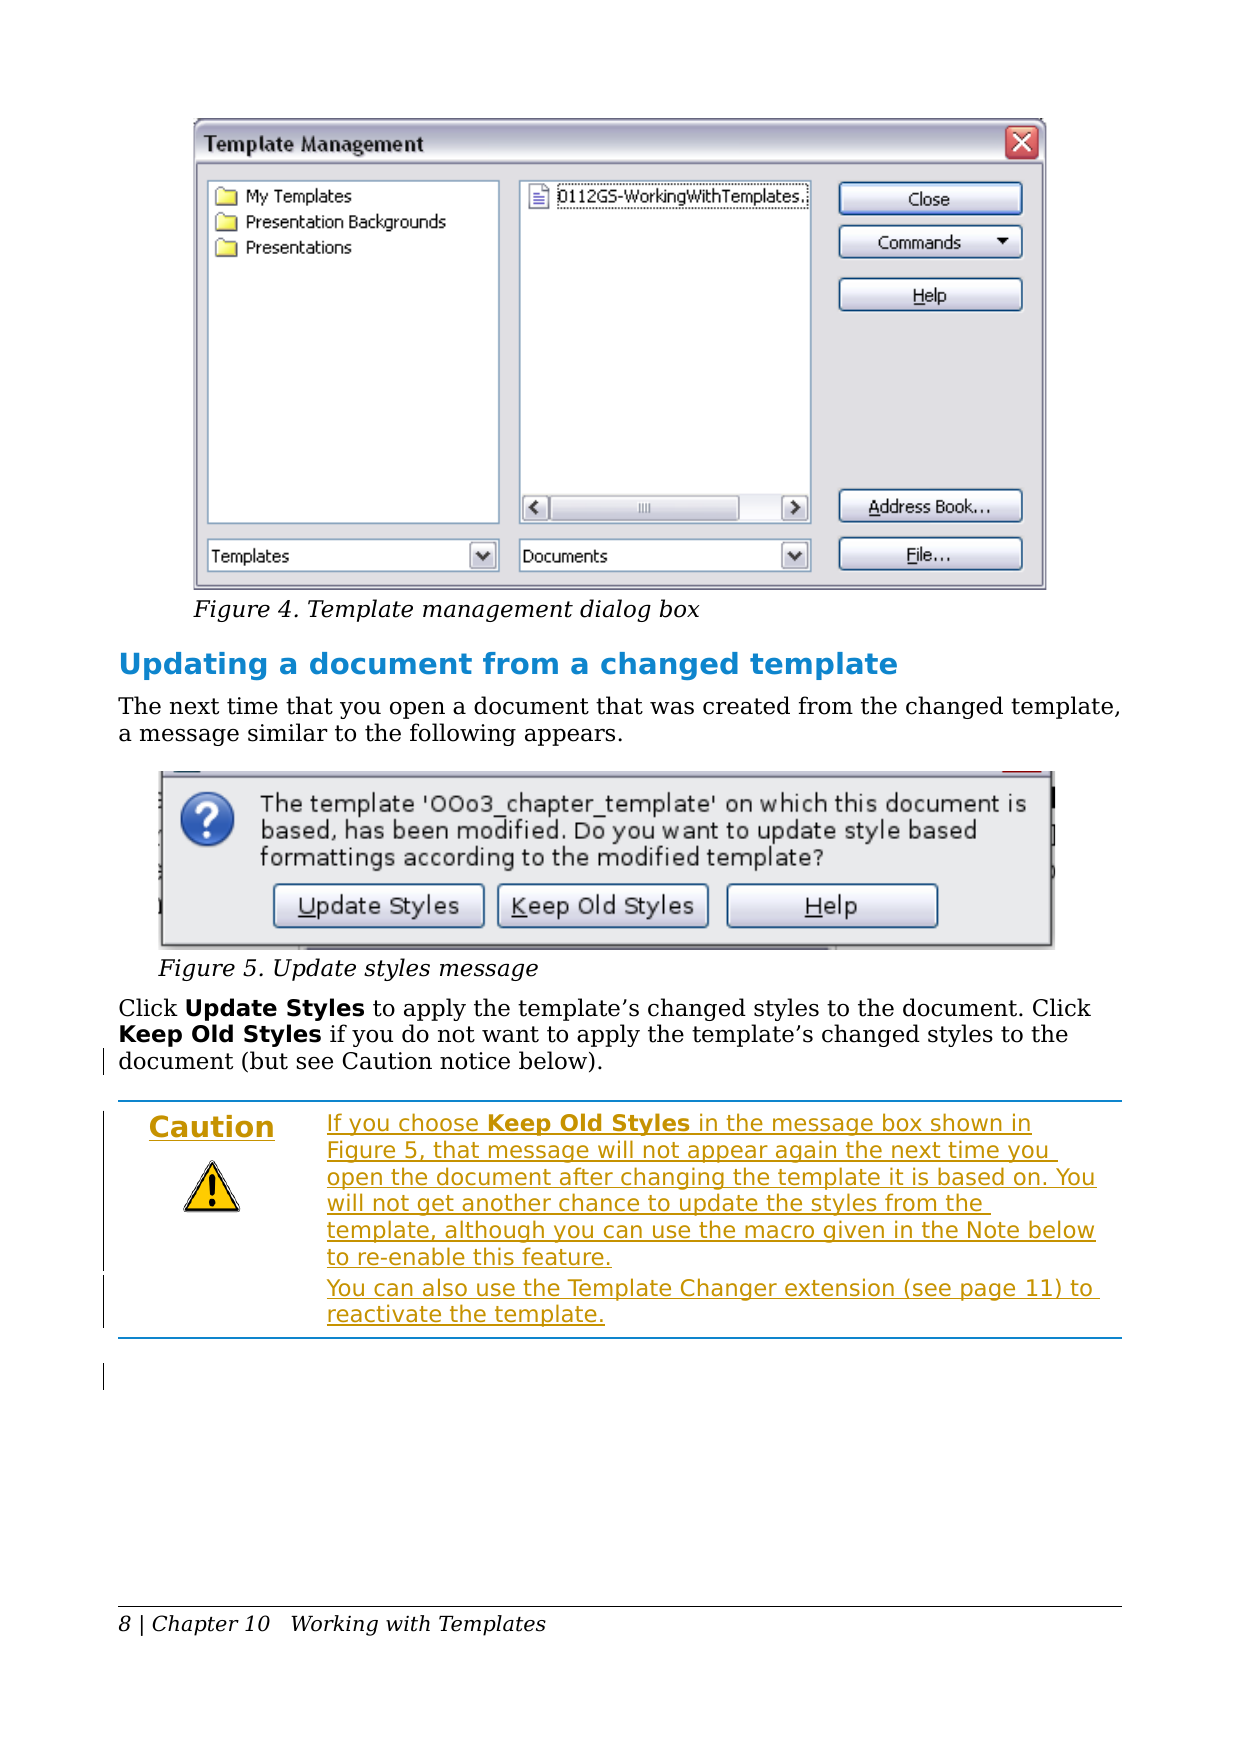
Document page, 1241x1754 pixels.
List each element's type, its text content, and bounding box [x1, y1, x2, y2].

picture [158, 771, 1055, 950]
table_header If you choose Keep Old Styles in the message box shown in Figure 5, that message will not appear again the next time you open the document after changing the template it is based on. You will not get another chance to update the styles from the template, although you can use the macro given in the Note below to re-enable this feature. You can also use the Template Changer extension (see page 11) to reactivate the template. [305, 1102, 1122, 1337]
picture [193, 118, 1047, 590]
subtitle Updating a document from a changed template [118, 647, 1122, 681]
text Click Update Styles to apply the template’s changed styles to the document. Click Keep Old Styles if you do not want to apply the template’s changed styles to the document (but see Caution notice below). [118, 995, 1122, 1075]
table_header Caution [118, 1102, 305, 1337]
picture [179, 1156, 244, 1216]
text Figure 4. Template management dialog box [193, 596, 1047, 622]
text The next time that you open a document that was created from the changed template, a message similar to the following appears. [118, 693, 1122, 747]
text Figure 5. Update styles message [158, 956, 1082, 982]
